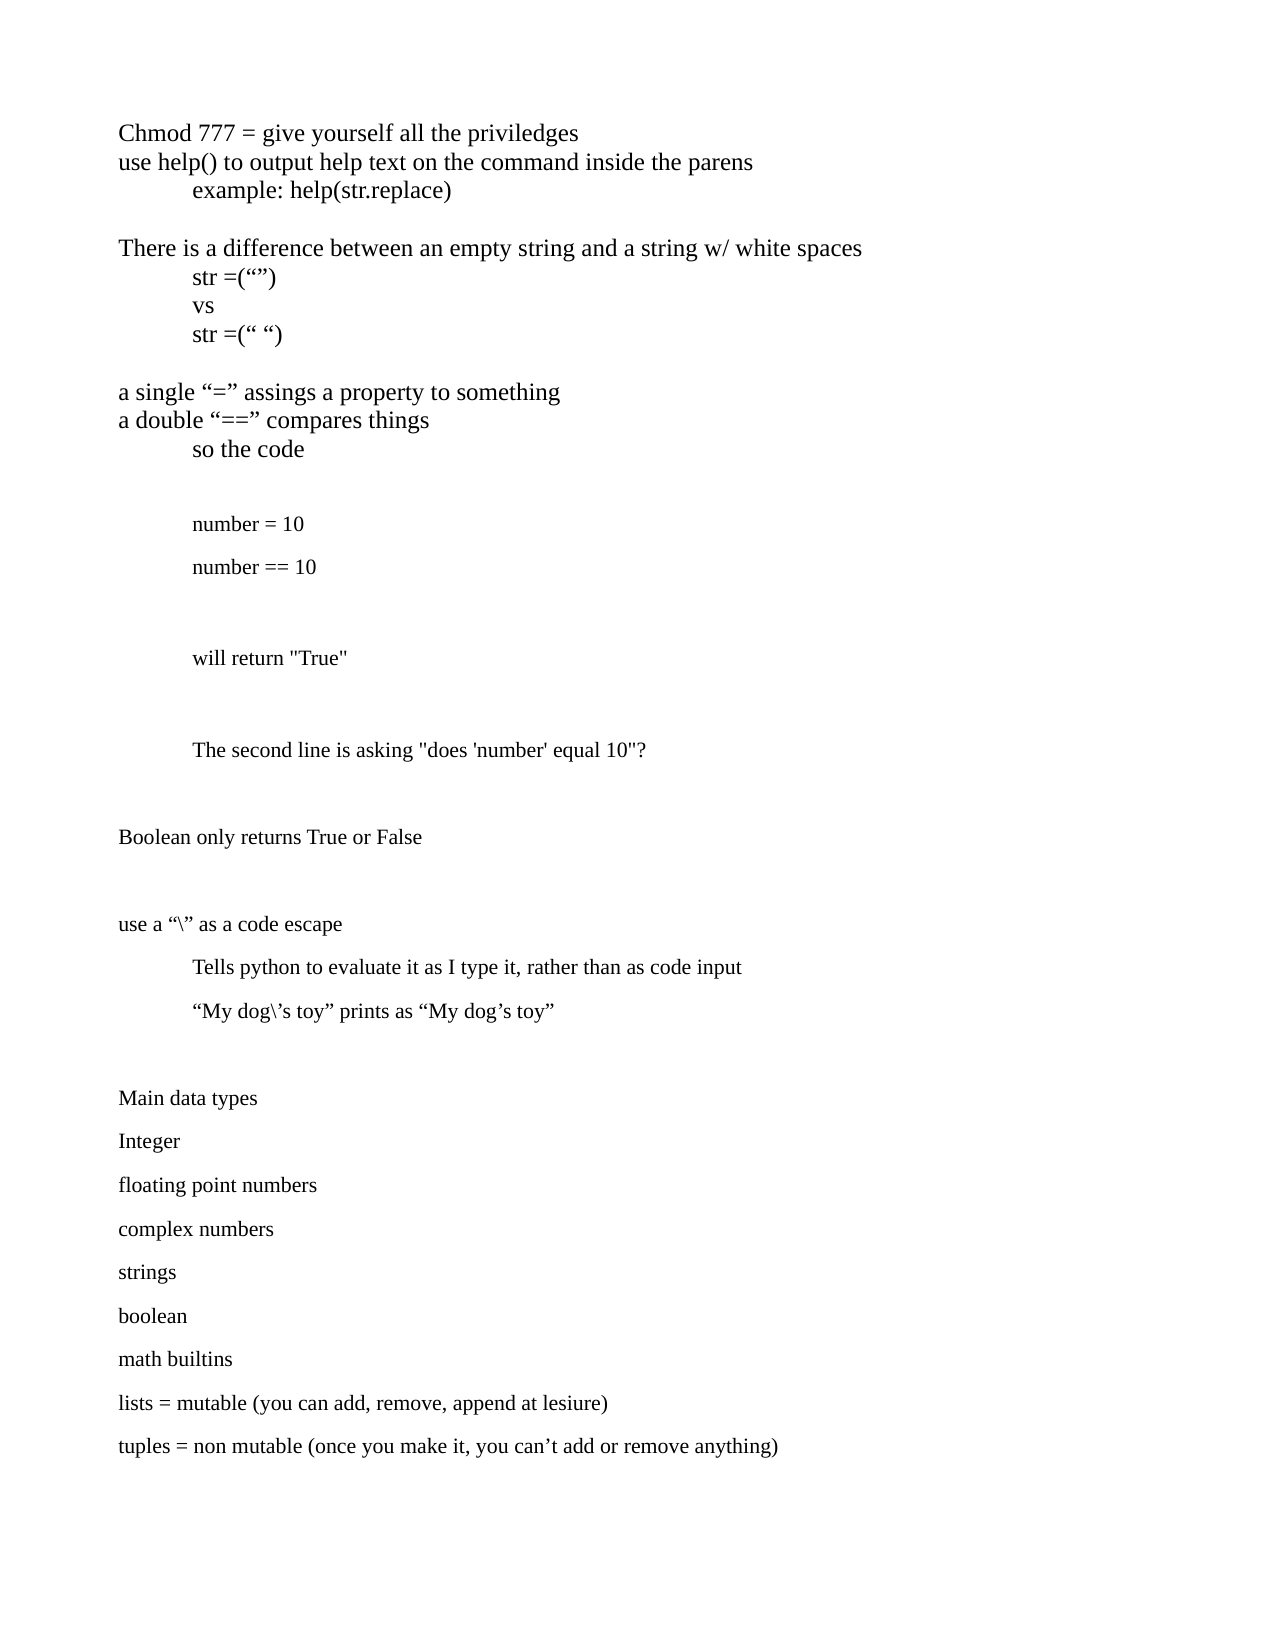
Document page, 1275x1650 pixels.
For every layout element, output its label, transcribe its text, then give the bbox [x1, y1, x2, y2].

text complex numbers [118, 1216, 1157, 1241]
text str =(“ “) [118, 319, 1157, 348]
text a double “==” compares things [118, 406, 1157, 434]
text Tells python to evaluate it as I type it, rather than as code input [118, 954, 1157, 979]
text a single “=” assings a property to something [118, 377, 1157, 406]
text vs [118, 291, 1157, 319]
text The second line is asking "does 'number' equal 10"? [118, 737, 1157, 762]
text tuples = non mutable (once you make it, you can’t add or remove anything) [118, 1433, 1157, 1458]
text will return "True" [118, 645, 1157, 671]
text use a “\” as a code escape [118, 911, 1157, 936]
text number = 10 [118, 511, 1157, 536]
text Boolean only returns True or False [118, 824, 1157, 849]
text example: help(str.replace) [118, 176, 1157, 204]
text Main data types [118, 1085, 1157, 1110]
text strings [118, 1259, 1157, 1284]
text lists = mutable (you can add, remove, append at lesiure) [118, 1390, 1157, 1415]
text There is a difference between an empty string and a string w/ white spaces [118, 233, 1157, 262]
text Integer [118, 1128, 1157, 1154]
text math builtins [118, 1346, 1157, 1371]
text boolean [118, 1303, 1157, 1328]
text so the code [118, 434, 1157, 463]
text floating point numbers [118, 1172, 1157, 1197]
text number == 10 [118, 554, 1157, 579]
text Chmod 777 = give yourself all the priviledges [118, 118, 1157, 147]
text use help() to output help text on the command inside the parens [118, 147, 1157, 176]
text “My dog\’s toy” prints as “My dog’s toy” [118, 998, 1157, 1023]
text str =(“”) [118, 262, 1157, 291]
